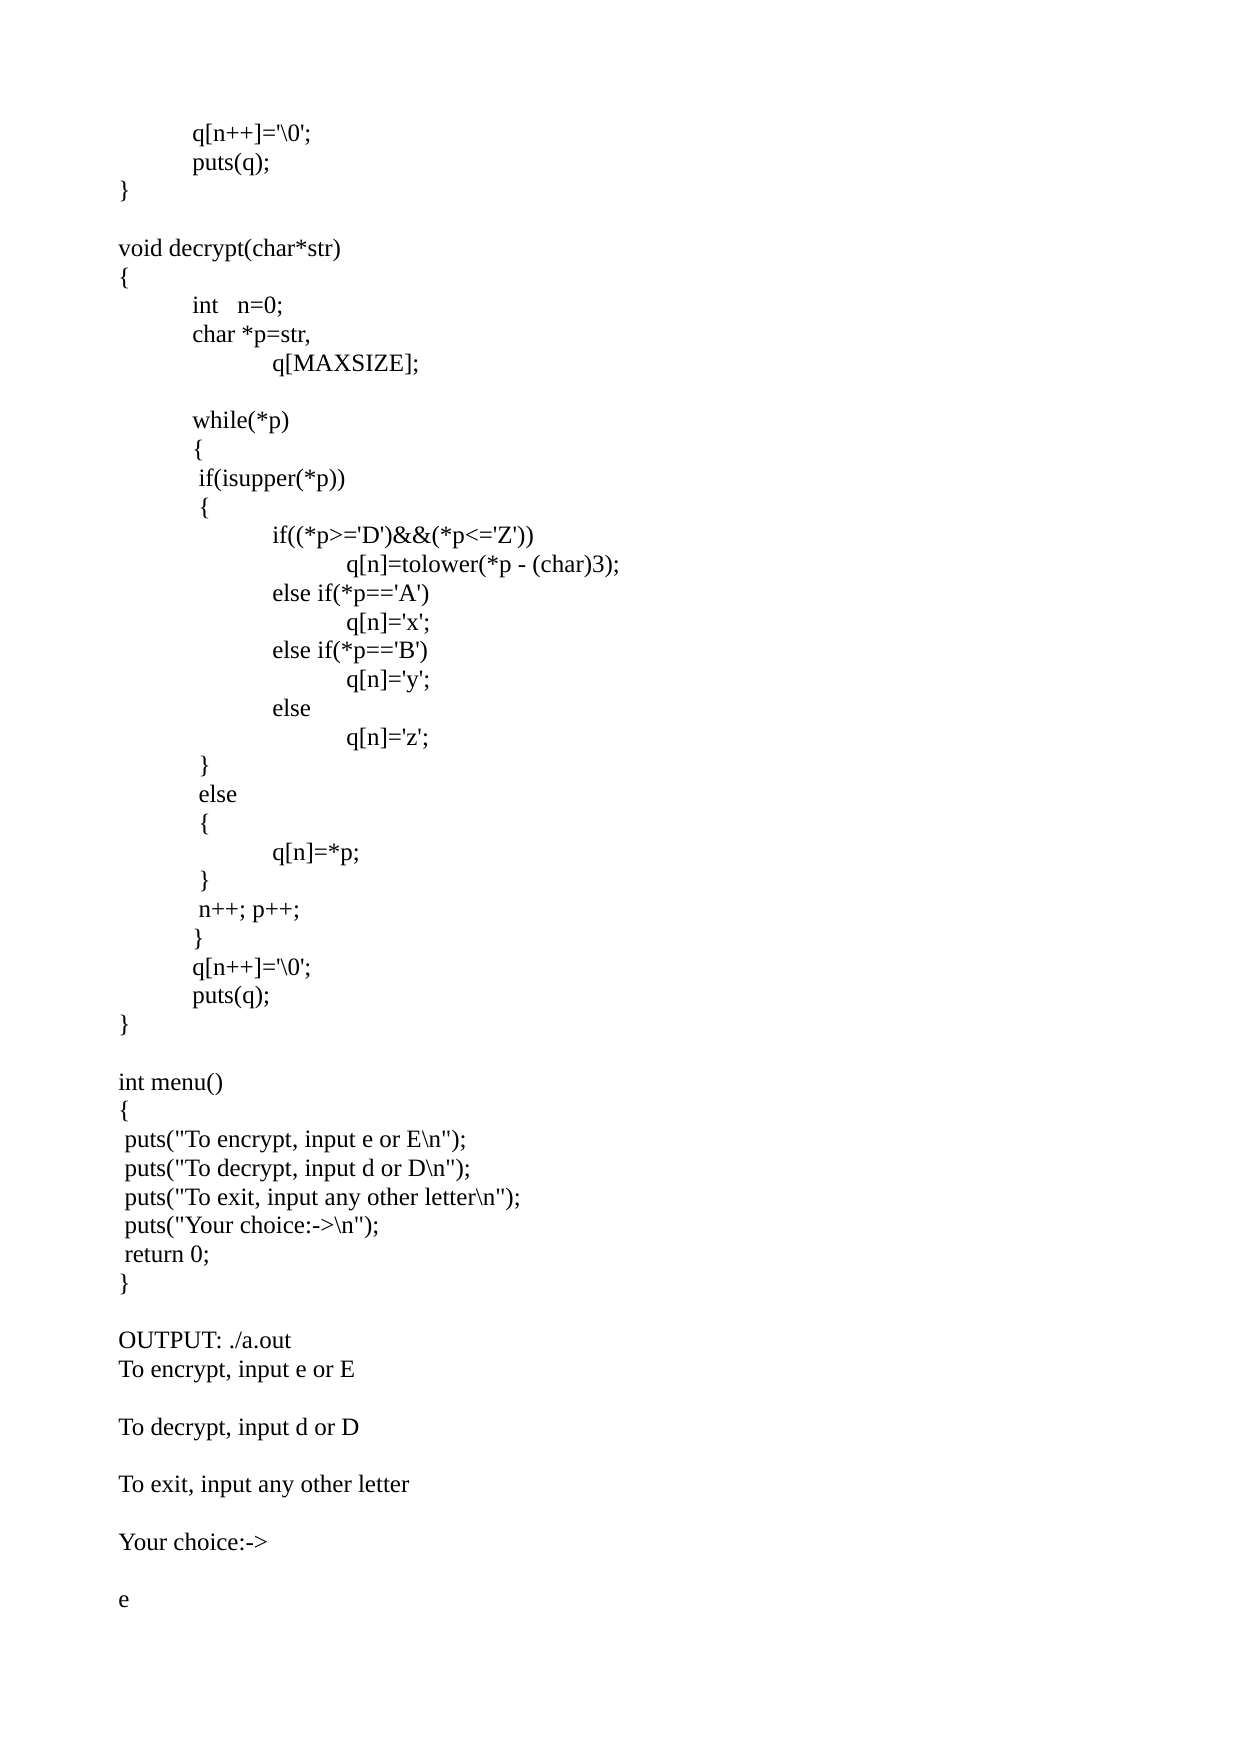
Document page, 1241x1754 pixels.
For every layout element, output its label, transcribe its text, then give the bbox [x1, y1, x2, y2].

text { [118, 434, 1122, 463]
text q[n]='z'; [118, 722, 1122, 751]
text puts("Your choice:->\n"); [118, 1211, 1122, 1239]
text else if(*p=='B') [118, 636, 1122, 664]
text n++; p++; [118, 894, 1122, 923]
text else [118, 779, 1122, 808]
text int n=0; [118, 291, 1122, 319]
text if(isupper(*p)) [118, 463, 1122, 492]
text } [118, 751, 1122, 779]
text puts("To exit, input any other letter\n"); [118, 1182, 1122, 1211]
text while(*p) [118, 406, 1122, 434]
text } [118, 923, 1122, 952]
text void decrypt(char*str) [118, 233, 1122, 262]
text OUTPUT: ./a.out [118, 1326, 1122, 1354]
text q[n++]='\0'; [118, 118, 1122, 147]
text Your choice:-> [118, 1527, 1122, 1556]
text else [118, 693, 1122, 722]
text e [118, 1584, 1122, 1613]
text puts(q); [118, 147, 1122, 176]
text { [118, 492, 1122, 521]
text puts(q); [118, 981, 1122, 1009]
text char *p=str, [118, 319, 1122, 348]
text q[n]='x'; [118, 607, 1122, 636]
text q[n]='y'; [118, 664, 1122, 693]
text To exit, input any other letter [118, 1469, 1122, 1498]
text return 0; [118, 1239, 1122, 1268]
text { [118, 808, 1122, 837]
text To encrypt, input e or E [118, 1354, 1122, 1383]
text puts("To encrypt, input e or E\n"); [118, 1124, 1122, 1153]
text if((*p>='D')&&(*p<='Z')) [118, 521, 1122, 549]
text To decrypt, input d or D [118, 1412, 1122, 1441]
text else if(*p=='A') [118, 578, 1122, 607]
text puts("To decrypt, input d or D\n"); [118, 1153, 1122, 1182]
text q[n++]='\0'; [118, 952, 1122, 981]
text { [118, 262, 1122, 291]
text q[n]=*p; [118, 837, 1122, 866]
text { [118, 1096, 1122, 1124]
text int menu() [118, 1067, 1122, 1096]
text } [118, 1009, 1122, 1038]
text q[n]=tolower(*p - (char)3); [118, 549, 1122, 578]
text } [118, 176, 1122, 204]
text } [118, 1268, 1122, 1297]
text } [118, 866, 1122, 894]
text q[MAXSIZE]; [118, 348, 1122, 377]
